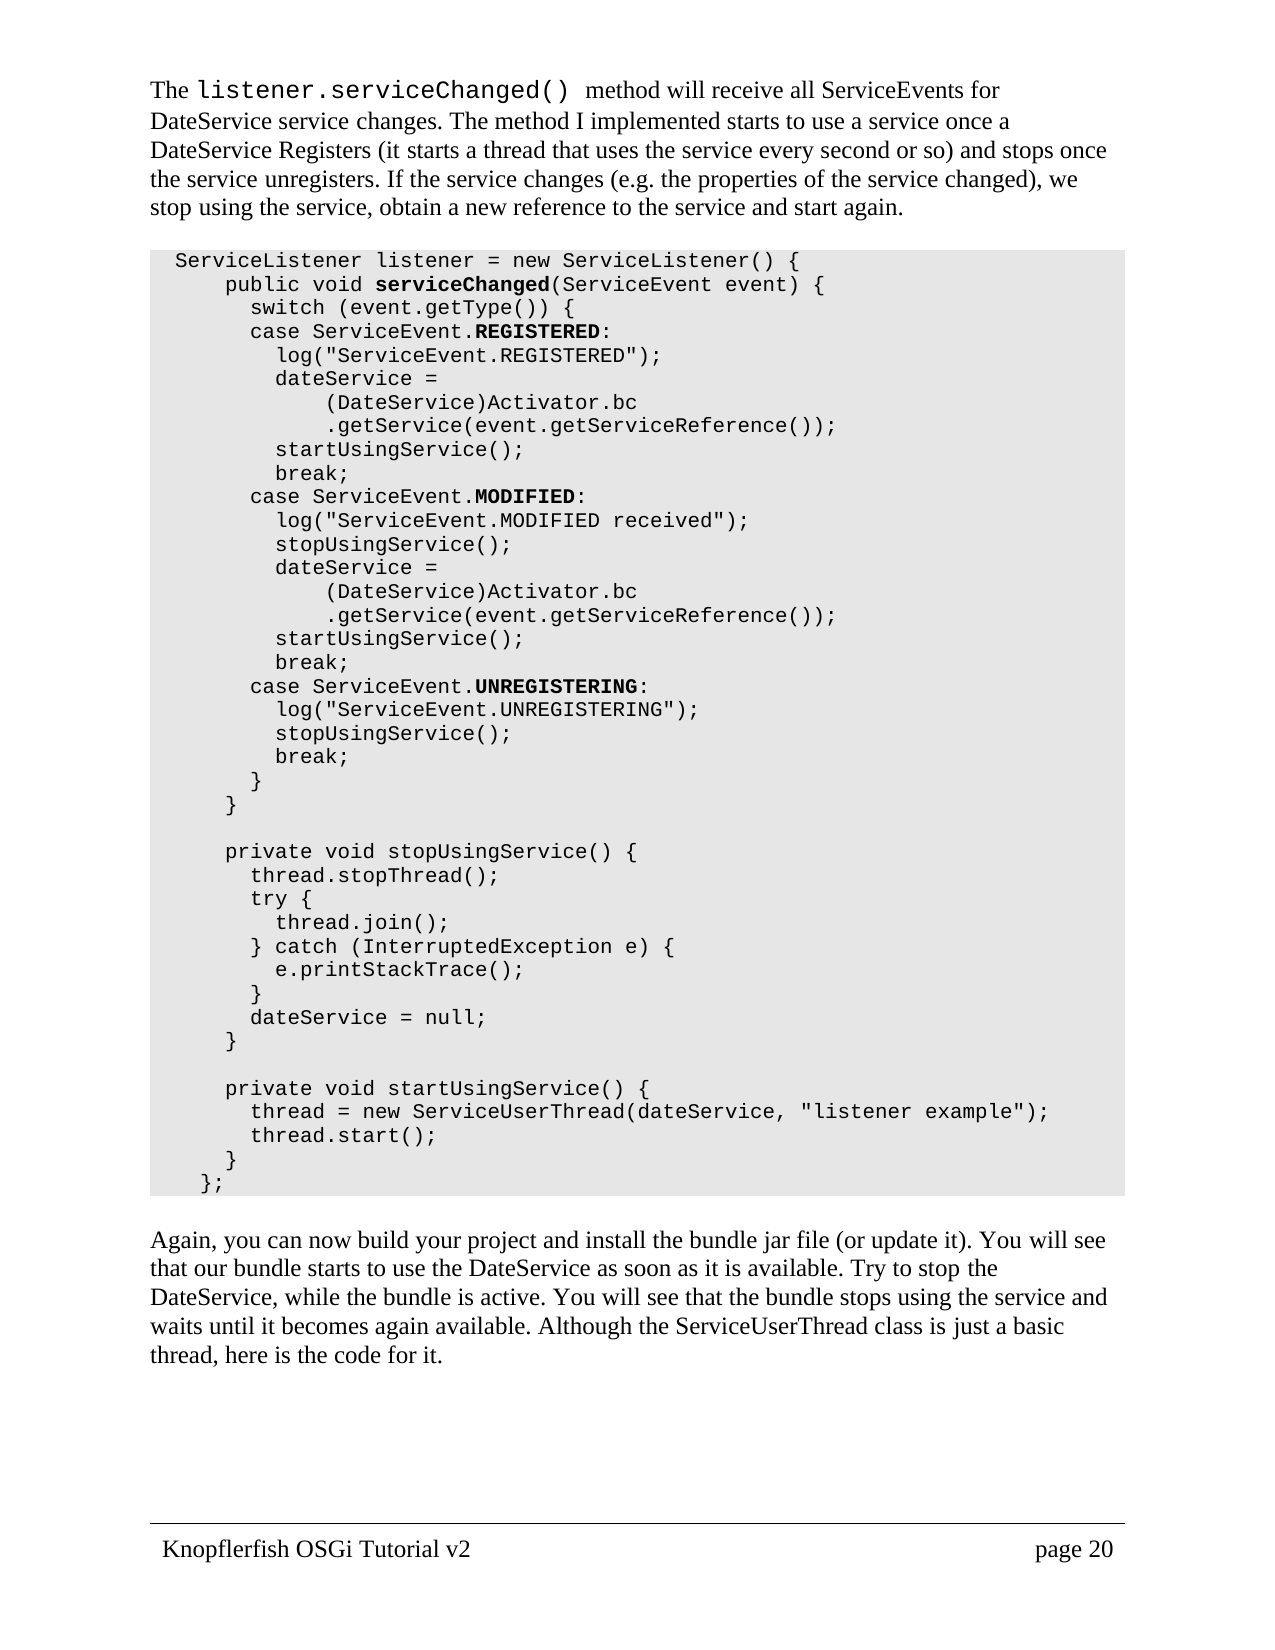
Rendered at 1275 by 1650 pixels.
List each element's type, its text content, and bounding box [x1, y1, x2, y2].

text case ServiceEvent.REGISTERED: [150, 321, 1125, 344]
text thread.stopThread(); [150, 865, 1125, 888]
text case ServiceEvent.UNREGISTERING: [150, 676, 1125, 699]
text startUsingService(); [150, 628, 1125, 652]
text .getService(event.getServiceReference()); [150, 416, 1125, 439]
text log("ServiceEvent.REGISTERED"); [150, 344, 1125, 368]
text startUsingService(); [150, 439, 1125, 463]
text dateService = [150, 557, 1125, 581]
text ServiceListener listener = new ServiceListener() { [150, 250, 1125, 274]
text stopUsingService(); [150, 534, 1125, 557]
text (DateService)Activator.bc [150, 581, 1125, 605]
text } [150, 1148, 1125, 1172]
text log("ServiceEvent.UNREGISTERING"); [150, 699, 1125, 723]
text }; [150, 1172, 1125, 1196]
text thread.join(); [150, 912, 1125, 936]
text private void stopUsingService() { [150, 841, 1125, 865]
text } [150, 983, 1125, 1007]
text stopUsingService(); [150, 723, 1125, 747]
text } [150, 1030, 1125, 1054]
text } catch (InterruptedException e) { [150, 936, 1125, 959]
text log("ServiceEvent.MODIFIED received"); [150, 510, 1125, 534]
text thread = new ServiceUserThread(dateService, "listener example"); [150, 1101, 1125, 1125]
text Again, you can now build your project and install the bundle jar file (or update it). You will see that our bundle starts to use the DateService as soon as it is available. Try to stop the DateService, while the bundle is active. You will see that the bundle stops using the service and waits until it becomes again available. Although the ServiceUserThread class is just a basic thread, here is the code for it. [150, 1224, 1125, 1369]
text break; [150, 652, 1125, 676]
text switch (event.getType()) { [150, 297, 1125, 321]
text break; [150, 463, 1125, 486]
text break; [150, 747, 1125, 770]
text private void startUsingService() { [150, 1078, 1125, 1101]
text } [150, 794, 1125, 817]
text dateService = null; [150, 1007, 1125, 1030]
text .getService(event.getServiceReference()); [150, 605, 1125, 628]
text } [150, 770, 1125, 794]
text dateService = [150, 368, 1125, 392]
text e.printStackTrace(); [150, 959, 1125, 983]
text case ServiceEvent.MODIFIED: [150, 486, 1125, 510]
text try { [150, 888, 1125, 912]
text (DateService)Activator.bc [150, 392, 1125, 416]
text thread.start(); [150, 1125, 1125, 1148]
text The listener.serviceChanged() method will receive all ServiceEvents for DateService service changes. The method I implemented starts to use a service once a DateService Registers (it starts a thread that uses the service every second or so) and stops once the service unregisters. If the service changes (e.g. the properties of the service changed), we stop using the service, obtain a new reference to the service and start again. [150, 75, 1125, 221]
text public void serviceChanged(ServiceEvent event) { [150, 274, 1125, 297]
